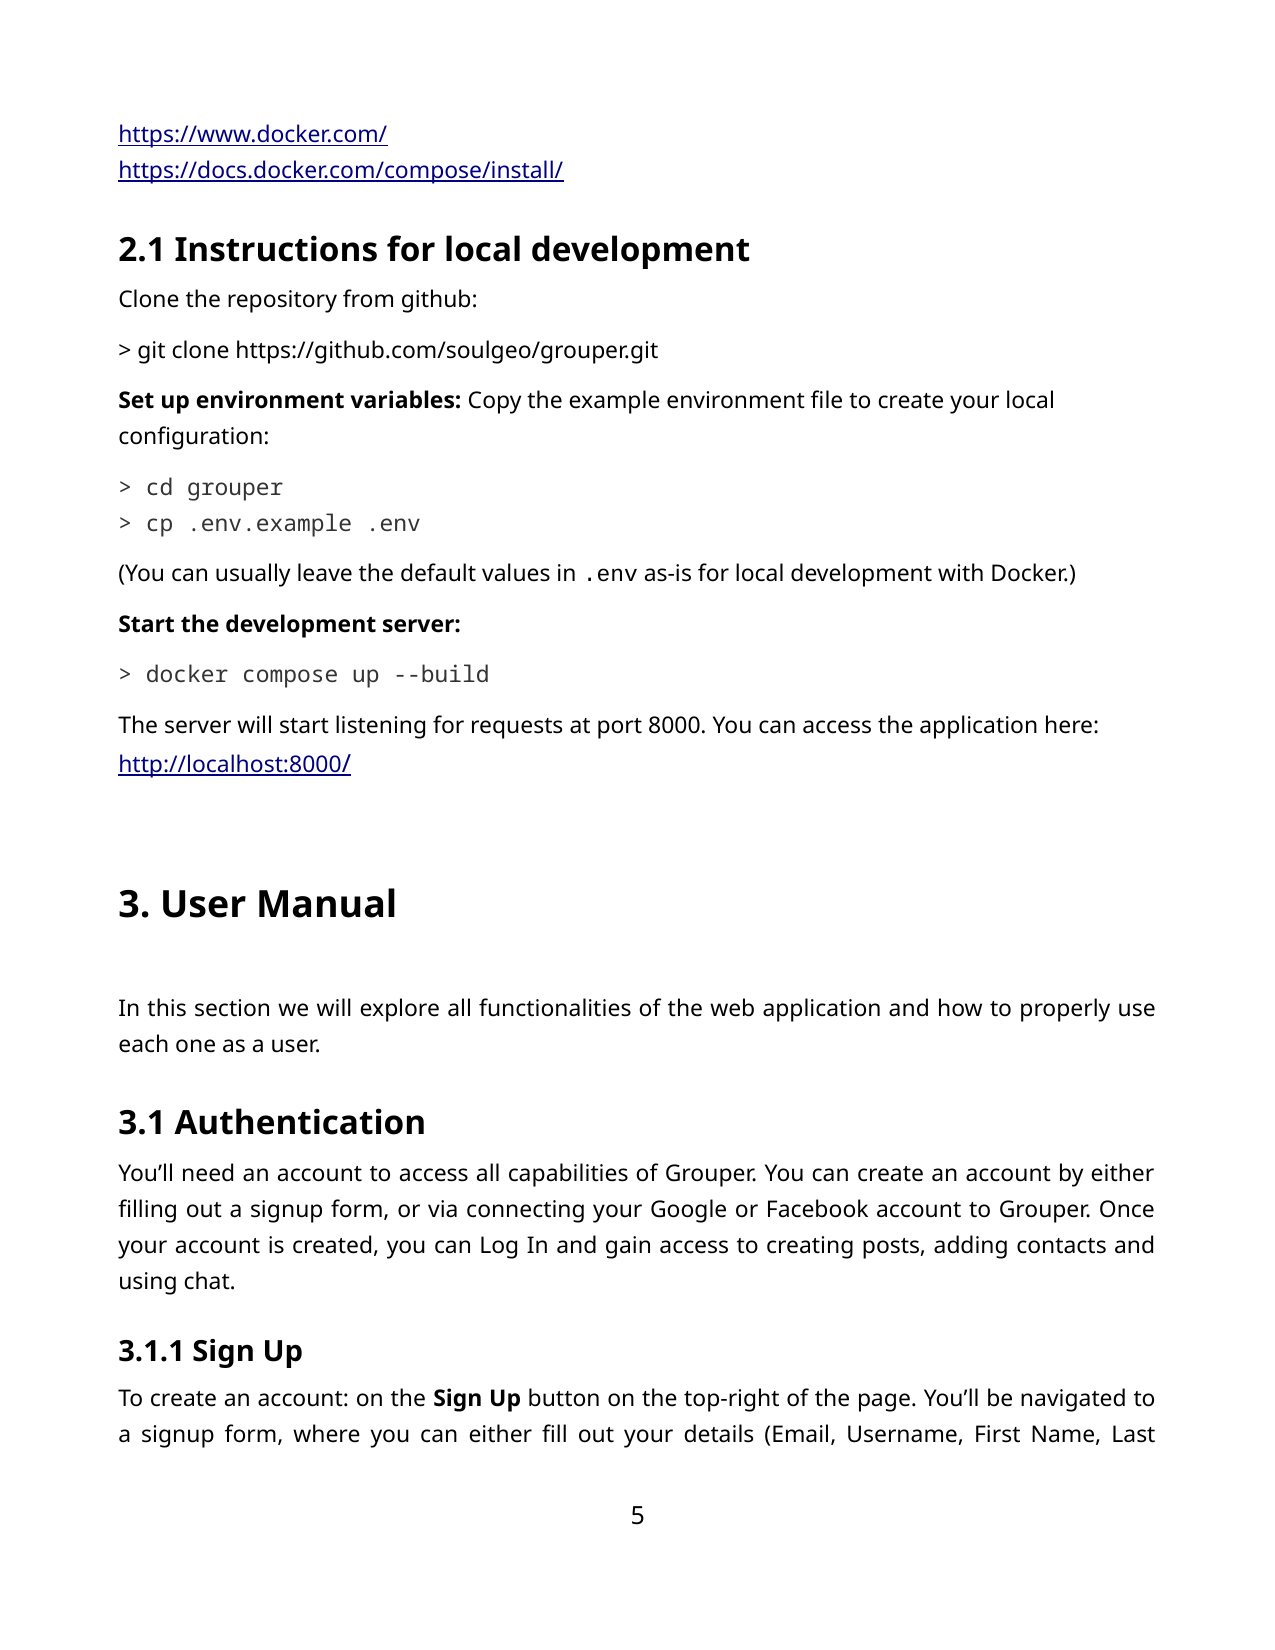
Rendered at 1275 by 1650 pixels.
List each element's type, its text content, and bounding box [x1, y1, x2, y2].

subtitle 3.1 Authentication [118, 1099, 1157, 1144]
subtitle 3.1.1 Sign Up [118, 1330, 1157, 1370]
text https://www.docker.com/ https://docs.docker.com/compose/install/ [118, 118, 1157, 185]
text > cd grouper > cp .env.example .env [118, 471, 1157, 538]
text Start the development server: [118, 608, 1157, 639]
text > docker compose up --build [118, 658, 1157, 690]
text Clone the repository from github: [118, 283, 1157, 314]
subtitle 3. User Manual [118, 878, 1157, 929]
text The server will start listening for requests at port 8000. You can access the application here: http://localhost:8000/ [118, 709, 1157, 779]
subtitle 2.1 Instructions for local development [118, 225, 1157, 271]
text You’ll need an account to access all capabilities of Grouper. You can create an account by either filling out a signup form, or via connecting your Google or Facebook account to Grouper. Once your account is created, you can Log In and gain access to creating posts, adding contacts and using chat. [118, 1157, 1157, 1296]
text Set up environment variables: Copy the example environment file to create your local configuration: [118, 384, 1157, 452]
text > git clone https://github.com/soulgeo/grouper.git [118, 334, 1157, 365]
text (You can usually leave the default values in .env as-is for local development with Docker.) [118, 557, 1157, 589]
text To create an account: on the Sign Up button on the top-right of the page. You’ll be navigated to a signup form, where you can either fill out your details (Email, Username, First Name, Last [118, 1382, 1157, 1449]
text In this section we will explore all functionalities of the web application and how to properly use each one as a user. [118, 992, 1157, 1059]
